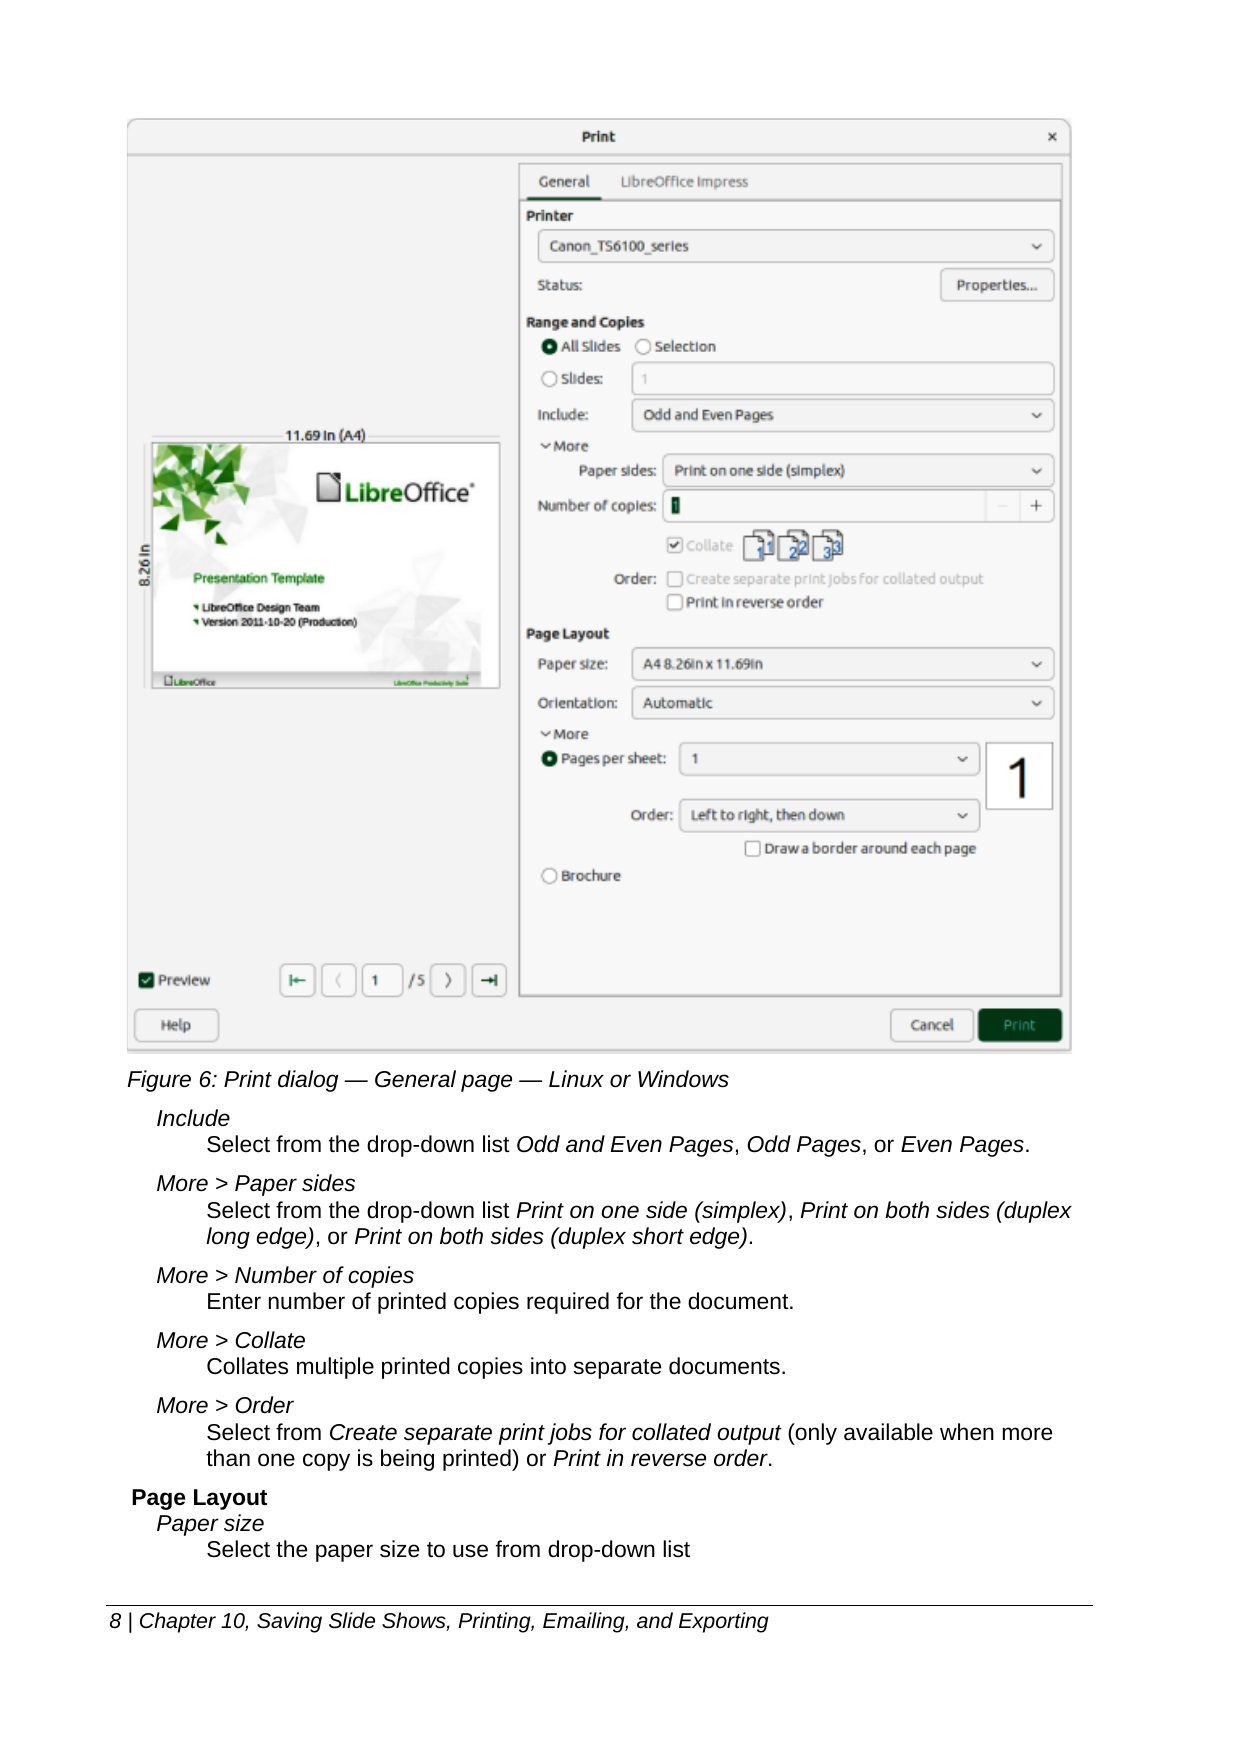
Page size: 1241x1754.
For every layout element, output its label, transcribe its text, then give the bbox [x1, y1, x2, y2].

text Figure 6: Print dialog — General page — Linux or Windows [127, 1066, 1072, 1092]
text Select from the drop-down list Odd and Even Pages, Odd Pages, or Even Pages. [206, 1131, 1093, 1158]
text Collates multiple printed copies into separate documents. [206, 1353, 1093, 1380]
text Select from Create separate print jobs for collated output (only available when more than one copy is being printed) or Print in reverse order. [206, 1418, 1093, 1471]
text Select the paper size to use from drop-down list [206, 1536, 1093, 1563]
text More > Paper sides [156, 1170, 1093, 1197]
picture [126, 118, 1073, 1054]
text Select from the drop-down list Print on one side (simplex), Print on both sides (duplex long edge), or Print on both sides (duplex short edge). [206, 1197, 1093, 1249]
text More > Order [156, 1392, 1093, 1418]
text More > Number of copies [156, 1262, 1093, 1288]
text Paper size [156, 1510, 1093, 1536]
text Include [156, 1105, 1093, 1131]
text More > Collate [156, 1327, 1093, 1353]
text Page Layout [131, 1484, 1093, 1510]
text Enter number of printed copies required for the document. [206, 1288, 1093, 1314]
